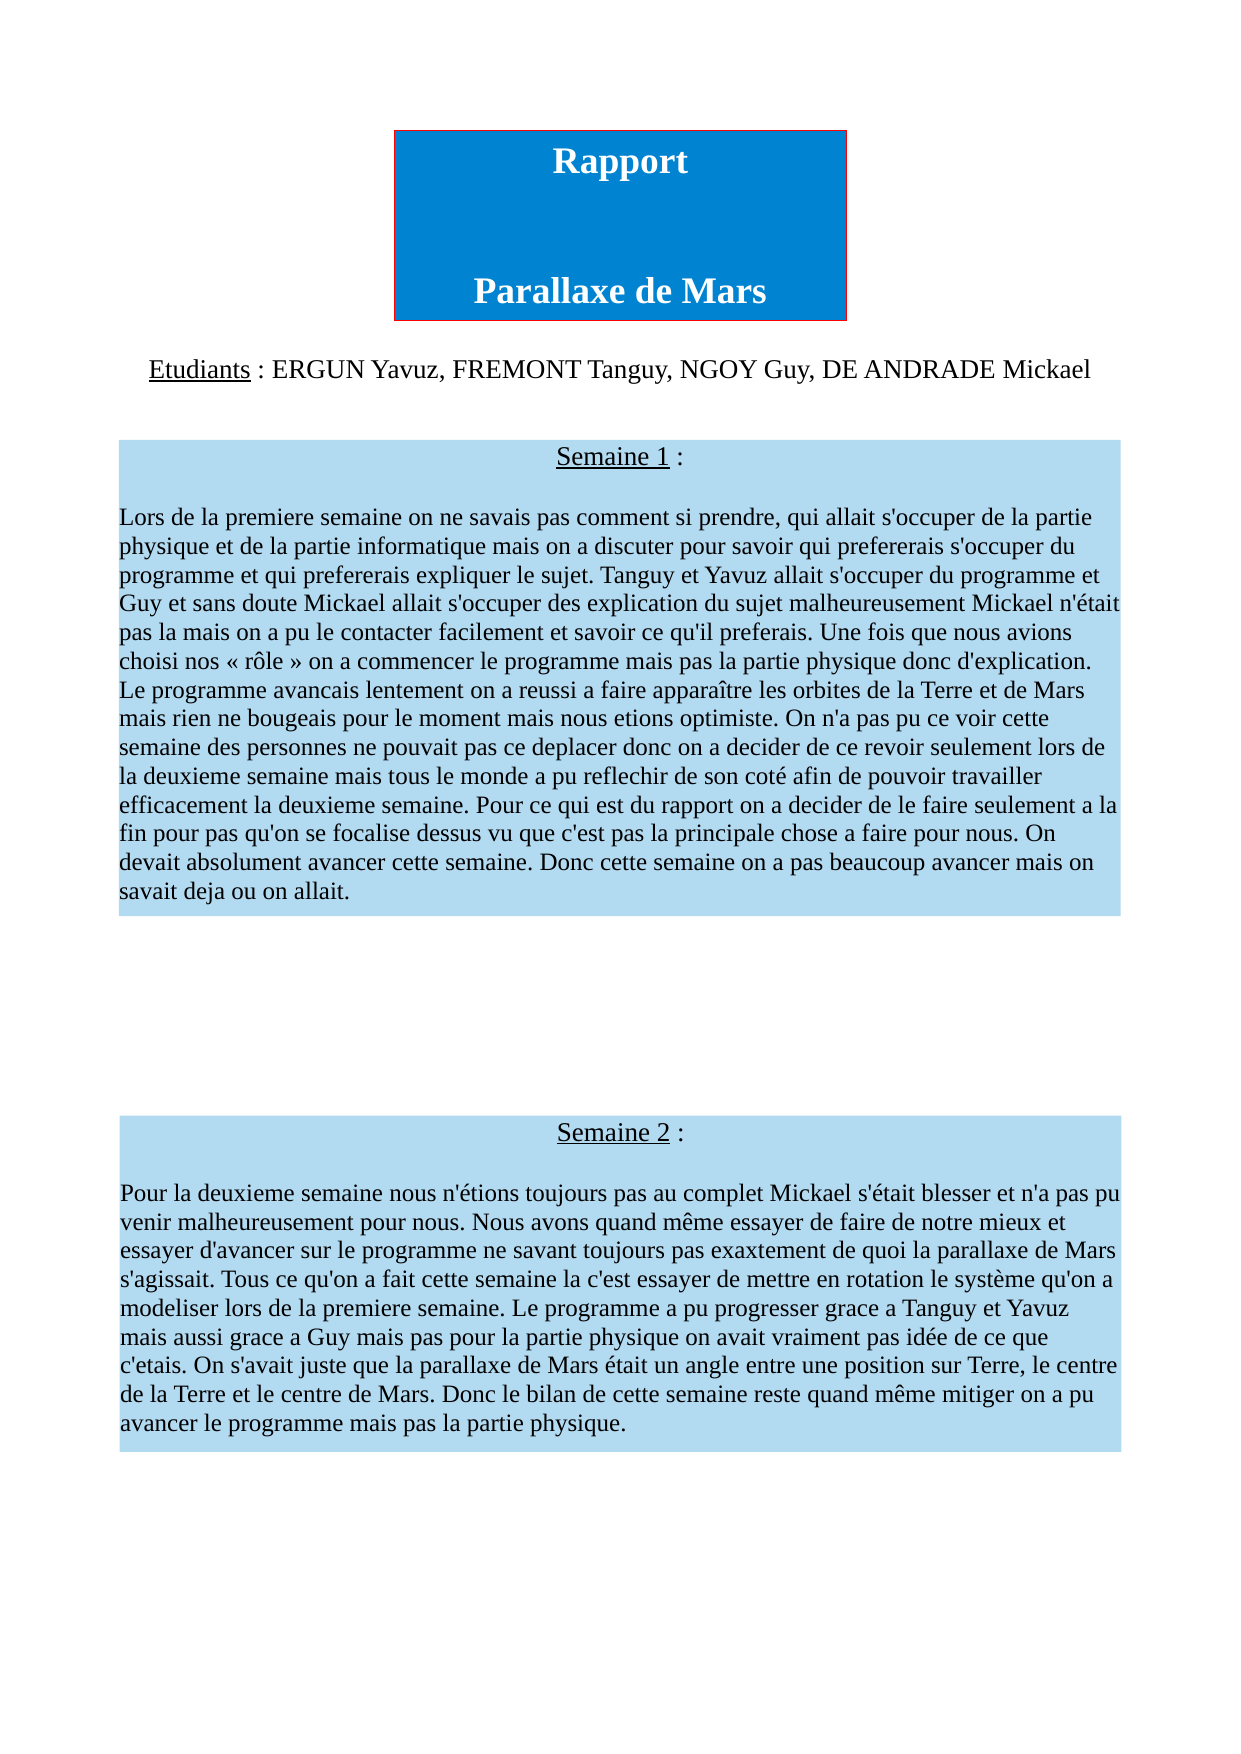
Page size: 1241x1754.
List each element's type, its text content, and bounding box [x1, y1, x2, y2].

text Pour la deuxieme semaine nous n'étions toujours pas au complet Mickael s'était blesser et n'a pas pu venir malheureusement pour nous. Nous avons quand même essayer de faire de notre mieux et essayer d'avancer sur le programme ne savant toujours pas exaxtement de quoi la parallaxe de Mars s'agissait. Tous ce qu'on a fait cette semaine la c'est essayer de mettre en rotation le système qu'on a modeliser lors de la premiere semaine. Le programme a pu progresser grace a Tanguy et Yavuz mais aussi grace a Guy mais pas pour la partie physique on avait vraiment pas idée de ce que c'etais. On s'avait juste que la parallaxe de Mars était un angle entre une position sur Terre, le centre de la Terre et le centre de Mars. Donc le bilan de cette semaine reste quand même mitiger on a pu avancer le programme mais pas la partie physique. [120, 1178, 1121, 1437]
text Lors de la premiere semaine on ne savais pas comment si prendre, qui allait s'occuper de la partie physique et de la partie informatique mais on a discuter pour savoir qui prefererais s'occuper du programme et qui prefererais expliquer le sujet. Tanguy et Yavuz allait s'occuper du programme et Guy et sans doute Mickael allait s'occuper des explication du sujet malheureusement Mickael n'était pas la mais on a pu le contacter facilement et savoir ce qu'il preferais. Une fois que nous avions choisi nos « rôle » on a commencer le programme mais pas la partie physique donc d'explication. Le programme avancais lentement on a reussi a faire apparaître les orbites de la Terre et de Mars mais rien ne bougeais pour le moment mais nous etions optimiste. On n'a pas pu ce voir cette semaine des personnes ne pouvait pas ce deplacer donc on a decider de ce revoir seulement lors de la deuxieme semaine mais tous le monde a pu reflechir de son coté afin de pouvoir travailler efficacement la deuxieme semaine. Pour ce qui est du rapport on a decider de le faire seulement a la fin pour pas qu'on se focalise dessus vu que c'est pas la principale chose a faire pour nous. On devait absolument avancer cette semaine. Donc cette semaine on a pas beaucoup avancer mais on savait deja ou on allait. [119, 502, 1121, 905]
text Parallaxe de Mars [403, 268, 838, 311]
text Rapport [403, 139, 838, 182]
text Etudiants : ERGUN Yavuz, FREMONT Tanguy, NGOY Guy, DE ANDRADE Mickael [118, 353, 1122, 384]
text Semaine 1 : [119, 440, 1121, 471]
text Semaine 2 : [120, 1116, 1121, 1147]
